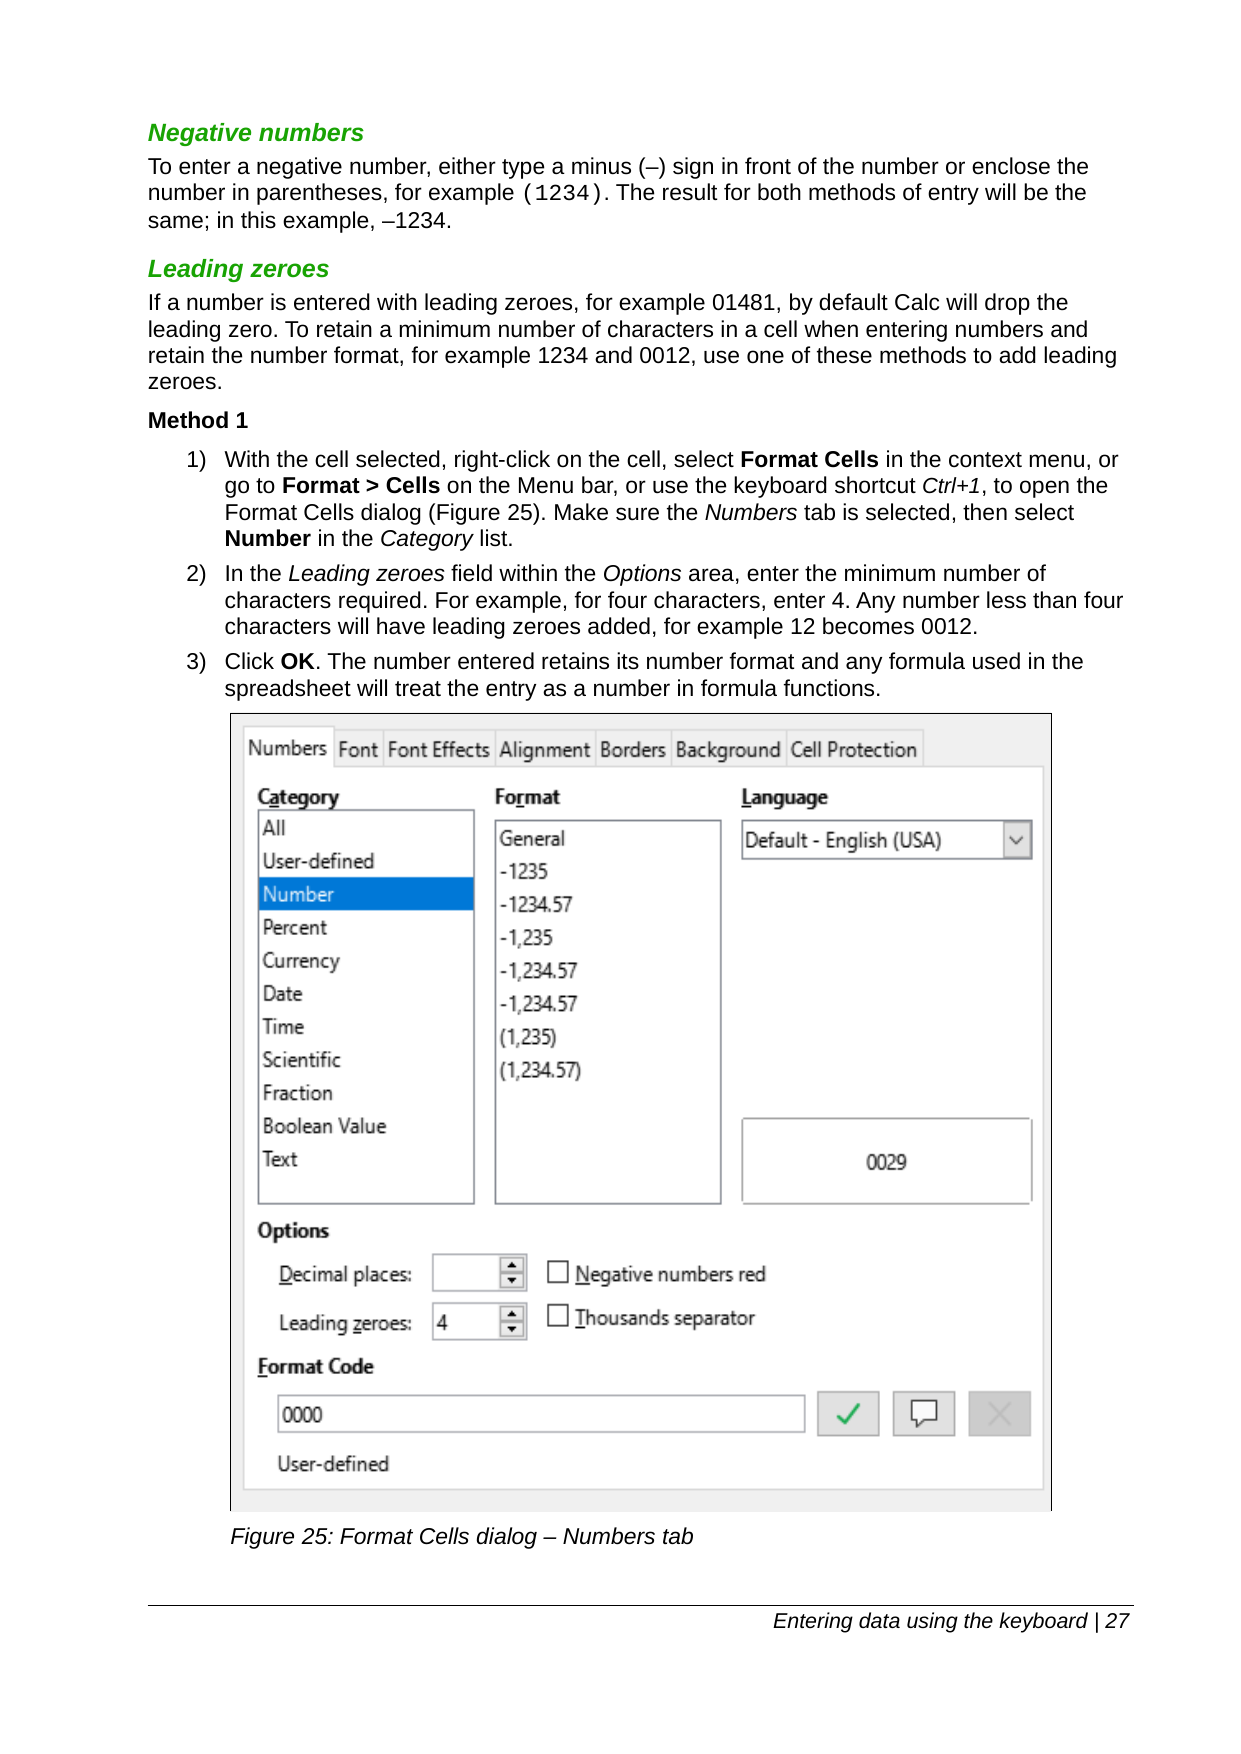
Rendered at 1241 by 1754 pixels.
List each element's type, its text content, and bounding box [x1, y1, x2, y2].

subtitle Leading zeroes [148, 254, 1134, 283]
list In the Leading zeroes field within the Options area, enter the minimum number of characters required. For example, for four characters, enter 4. Any number less than four characters will have leading zeroes added, for example 12 becomes 0012. [207, 560, 1134, 639]
subtitle Negative numbers [148, 118, 1134, 147]
picture [231, 714, 1052, 1512]
text To enter a negative number, either type a minus (–) sign in front of the number or enclose the number in parentheses, for example (1234). The result for both methods of entry will be the same; in this example, –1234. [148, 153, 1134, 234]
text Figure 25: Format Cells dialog – Numbers tab [230, 1523, 1051, 1549]
list With the cell selected, right-click on the cell, select Format Cells in the context menu, or go to Format > Cells on the Menu bar, or use the keyboard shortcut Ctrl+1, to open the Format Cells dialog (Figure 25). Make sure the Numbers tab is selected, then select Number in the Category list. [207, 446, 1134, 551]
text If a number is entered with leading zeroes, for example 01481, by default Calc will drop the leading zero. To retain a minimum number of characters in a cell when entering numbers and retain the number format, for example 1234 and 0012, use one of these methods to add leading zeroes. [148, 289, 1134, 394]
text Method 1 [148, 407, 1134, 433]
list Click OK. The number entered retains its number format and any formula used in the spreadsheet will treat the entry as a number in formula functions. [207, 648, 1134, 701]
